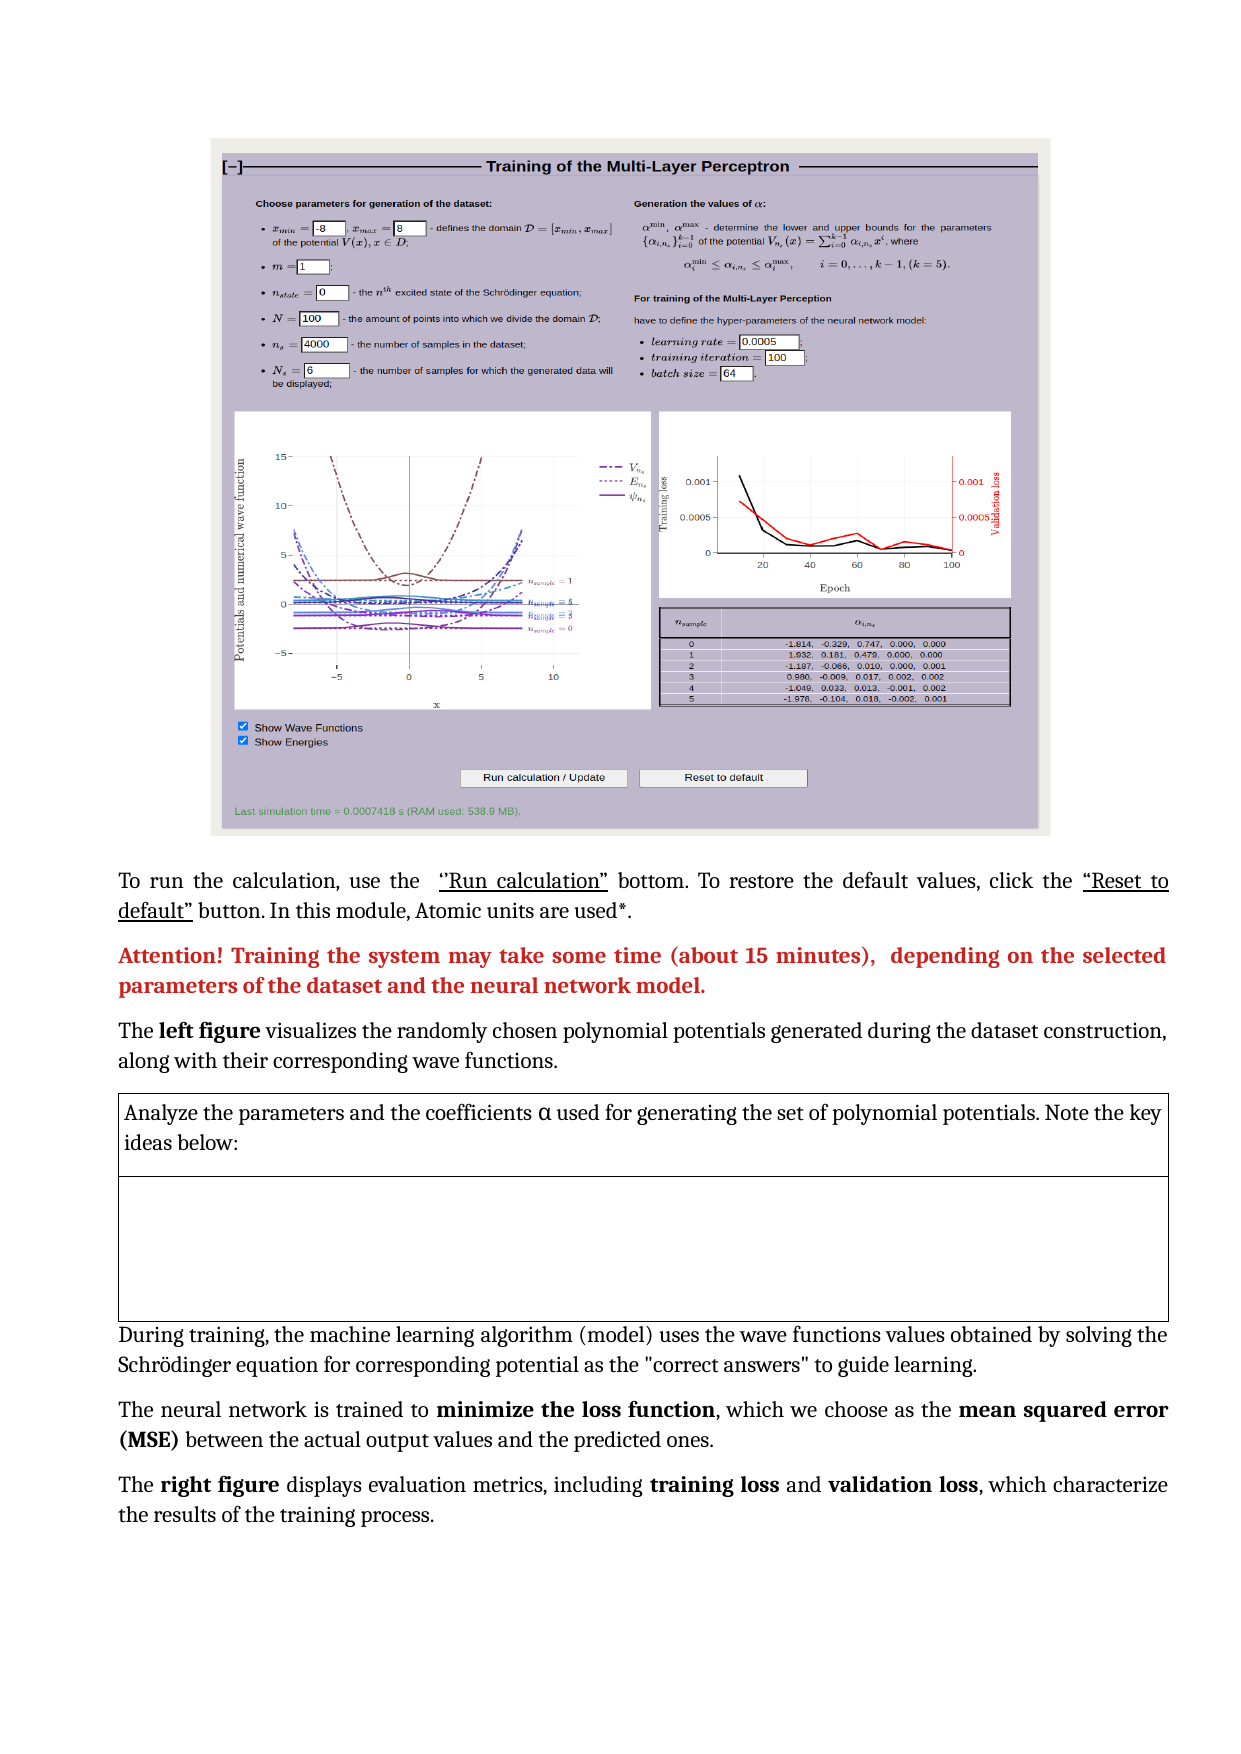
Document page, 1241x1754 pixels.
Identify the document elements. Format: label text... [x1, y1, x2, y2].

text To run the calculation, use the ‘’Run calculation” bottom. To restore the default values, click the “Reset to default” button. In this module, Atomic units are used*. [118, 868, 1169, 924]
text Attention! Training the system may take some time (about 15 minutes), depending on the selected parameters of the dataset and the neural network model. [118, 943, 1169, 999]
text The right figure displays evaluation metrics, including training loss and validation loss, which characterize the results of the training process. [118, 1472, 1169, 1528]
text The neural network is trained to minimize the loss function, which we choose as the mean squared error (MSE) between the actual output values and the predicted ones. [118, 1397, 1169, 1453]
table_cell [119, 1177, 1168, 1321]
table_header Analyze the parameters and the coefficients α used for generating the set of polynomial potentials. Note the key ideas below: [119, 1094, 1168, 1176]
text The left figure visualizes the randomly chosen polynomial potentials generated during the dataset construction, along with their corresponding wave functions. [118, 1018, 1169, 1074]
text During training, the machine learning algorithm (model) uses the wave functions values obtained by solving the Schrödinger equation for corresponding potential as the "correct answers" to guide learning. [118, 1322, 1169, 1378]
picture [210, 138, 1054, 836]
table_header [118, 118, 1158, 868]
